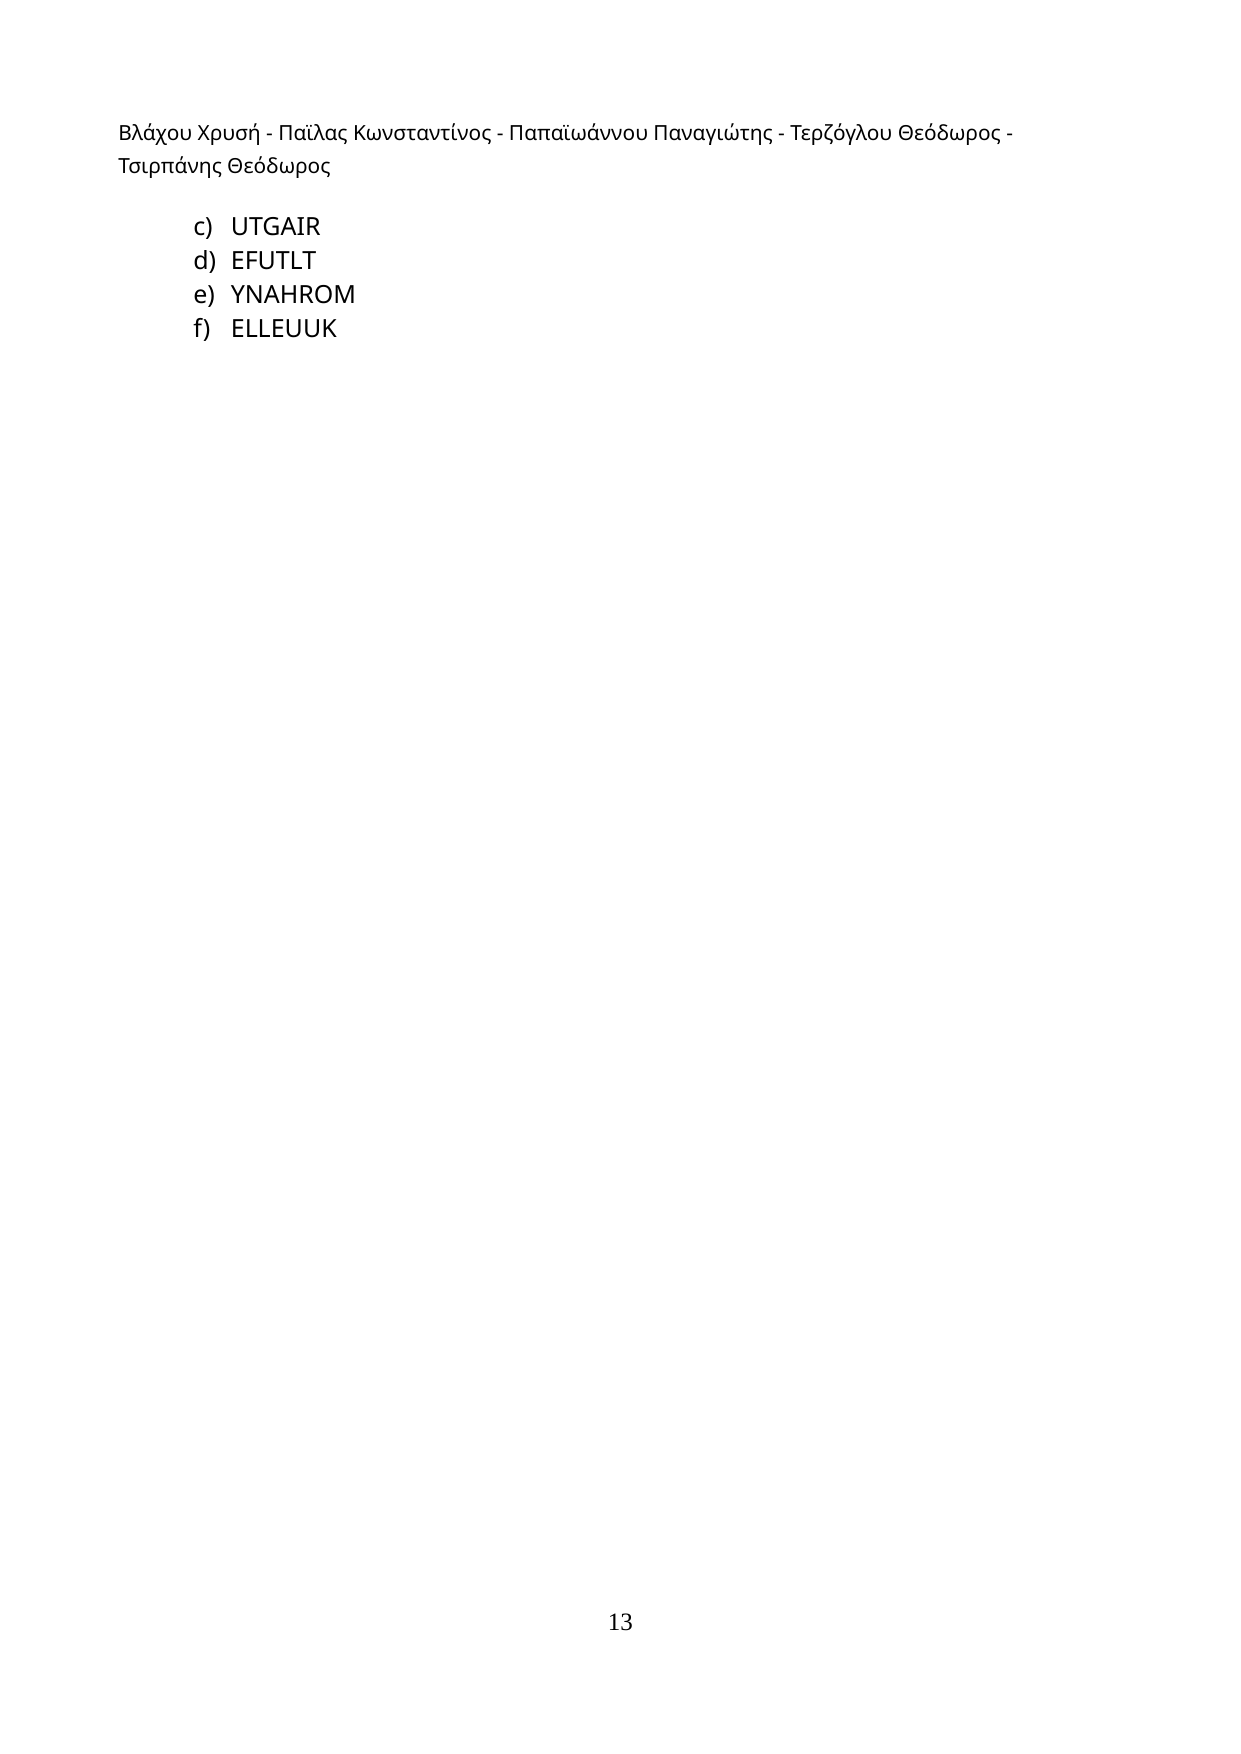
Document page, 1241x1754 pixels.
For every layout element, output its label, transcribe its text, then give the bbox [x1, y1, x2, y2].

list YNAHROM [193, 277, 1122, 311]
list EFUTLT [193, 243, 1122, 277]
list ELLEUUK [193, 311, 1122, 345]
list UTGAIR [193, 209, 1122, 243]
